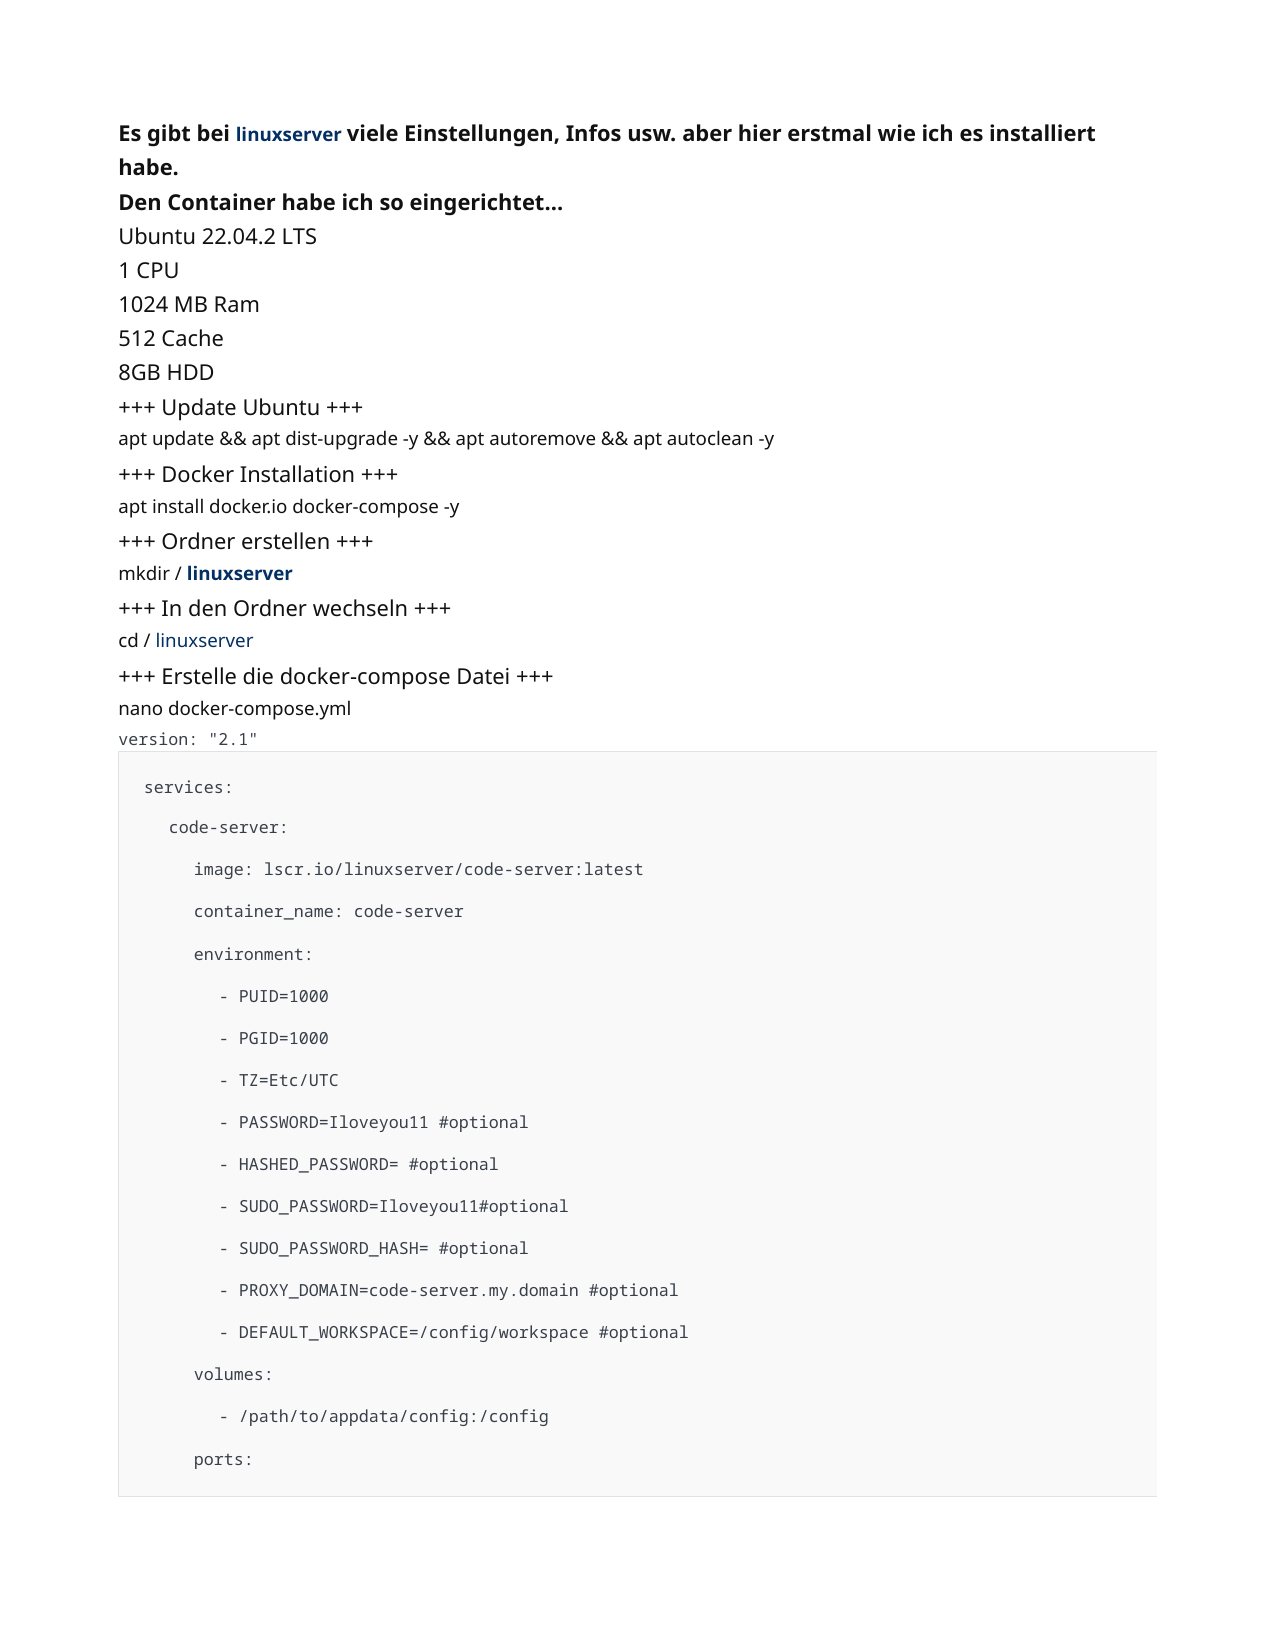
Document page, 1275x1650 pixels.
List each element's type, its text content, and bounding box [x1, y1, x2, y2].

text +++ Ordner erstellen +++ [118, 526, 1157, 556]
text - HASHED_PASSWORD= #optional [119, 1127, 1157, 1169]
text - /path/to/appdata/config:/config [119, 1379, 1157, 1422]
text +++ Erstelle die docker-compose Datei +++ [118, 661, 1157, 690]
text - PUID=1000 [119, 959, 1157, 1001]
text - SUDO_PASSWORD=Iloveyou11#optional [119, 1169, 1157, 1211]
text +++ In den Ordner wechseln +++ [118, 593, 1157, 623]
text volumes: [119, 1337, 1157, 1379]
text - PGID=1000 [119, 1001, 1157, 1043]
text services: [119, 752, 1157, 790]
text - SUDO_PASSWORD_HASH= #optional [119, 1211, 1157, 1253]
text - TZ=Etc/UTC [119, 1043, 1157, 1085]
text image: lscr.io/linuxserver/code-server:latest [119, 832, 1157, 874]
text version: "2.1" [118, 728, 1157, 751]
text +++ Update Ubuntu +++ [118, 391, 1157, 421]
text ports: [119, 1422, 1157, 1496]
text container_name: code-server [119, 874, 1157, 917]
text Den Container habe ich so eingerichtet… Ubuntu 22.04.2 LTS 1 CPU 1024 MB Ram 512 Cache 8GB HDD [118, 186, 1157, 387]
text +++ Docker Installation +++ [118, 459, 1157, 488]
text apt update && apt dist-upgrade -y && apt autoremove && apt autoclean -y [118, 426, 1157, 451]
text Es gibt bei linuxserver viele Einstellungen, Infos usw. aber hier erstmal wie ich es installiert habe. [118, 118, 1157, 182]
text nano docker-compose.yml [118, 695, 1157, 720]
text - DEFAULT_WORKSPACE=/config/workspace #optional [119, 1295, 1157, 1337]
text mkdir / linuxserver [118, 560, 1157, 586]
text - PROXY_DOMAIN=code-server.my.domain #optional [119, 1253, 1157, 1295]
text code-server: [119, 790, 1157, 832]
text apt install docker.io docker-compose -y [118, 493, 1157, 518]
text cd / linuxserver [118, 627, 1157, 653]
text environment: [119, 917, 1157, 959]
text - PASSWORD=Iloveyou11 #optional [119, 1085, 1157, 1127]
